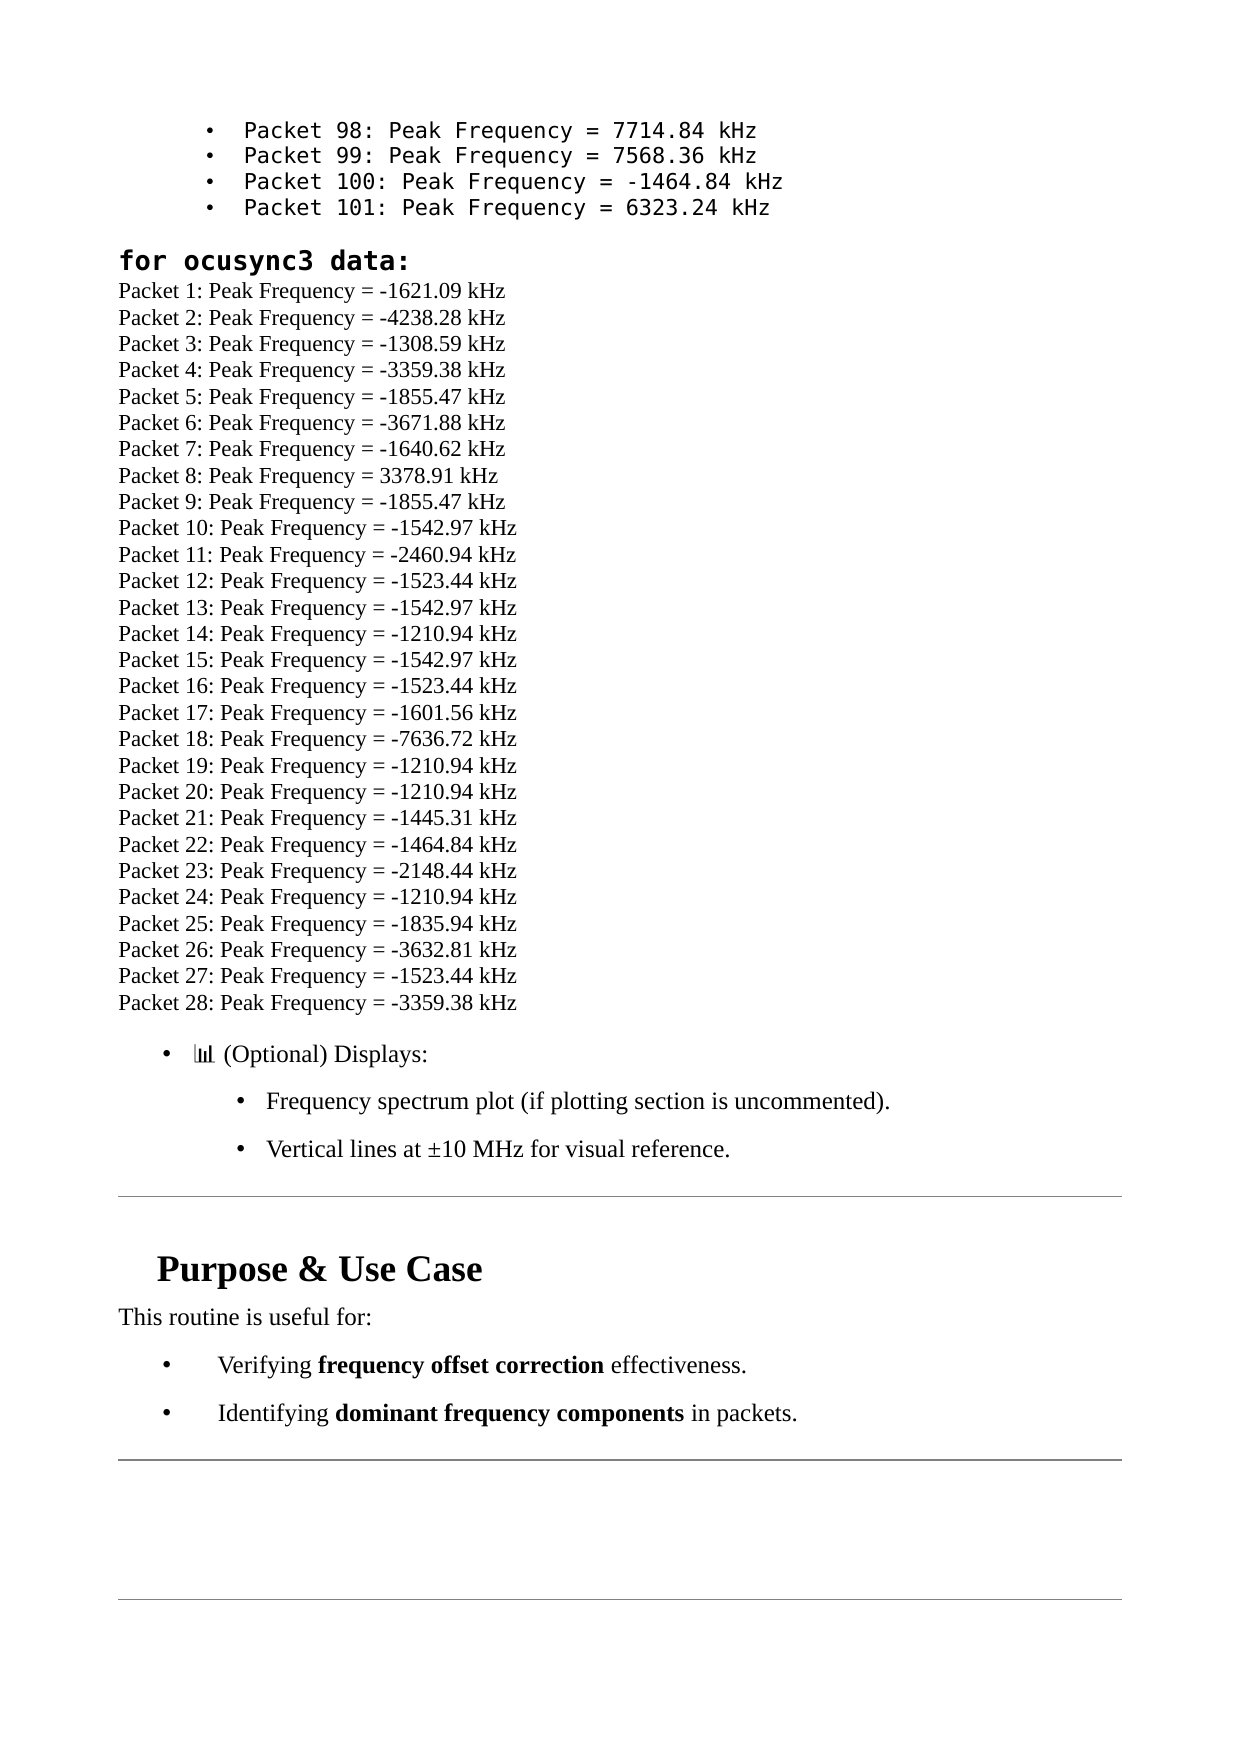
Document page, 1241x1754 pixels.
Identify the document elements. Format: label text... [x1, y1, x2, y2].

list Frequency spectrum plot (if plotting section is uncommented). [236, 1086, 1122, 1115]
text Packet 13: Peak Frequency = -1542.97 kHz [118, 593, 1122, 620]
text Packet 20: Peak Frequency = -1210.94 kHz [118, 778, 1122, 804]
text This routine is useful for: [118, 1302, 1122, 1331]
text Packet 5: Peak Frequency = -1855.47 kHz [118, 383, 1122, 409]
text Packet 18: Peak Frequency = -7636.72 kHz [118, 725, 1122, 752]
text Packet 9: Peak Frequency = -1855.47 kHz [118, 488, 1122, 514]
list Packet 99: Peak Frequency = 7568.36 kHz [206, 144, 1122, 169]
text Packet 3: Peak Frequency = -1308.59 kHz [118, 330, 1122, 356]
text Packet 17: Peak Frequency = -1601.56 kHz [118, 699, 1122, 725]
text Packet 24: Peak Frequency = -1210.94 kHz [118, 883, 1122, 910]
text Packet 25: Peak Frequency = -1835.94 kHz [118, 910, 1122, 936]
text Packet 14: Peak Frequency = -1210.94 kHz [118, 620, 1122, 646]
text Packet 12: Peak Frequency = -1523.44 kHz [118, 567, 1122, 593]
text Packet 11: Peak Frequency = -2460.94 kHz [118, 541, 1122, 567]
text Packet 26: Peak Frequency = -3632.81 kHz [118, 936, 1122, 962]
text Packet 28: Peak Frequency = -3359.38 kHz [118, 989, 1122, 1015]
text Packet 27: Peak Frequency = -1523.44 kHz [118, 962, 1122, 989]
text Packet 1: Peak Frequency = -1621.09 kHz [118, 277, 1122, 304]
text Packet 10: Peak Frequency = -1542.97 kHz [118, 514, 1122, 541]
text Packet 16: Peak Frequency = -1523.44 kHz [118, 673, 1122, 699]
text for ocusync3 data: [118, 246, 1122, 277]
text Packet 15: Peak Frequency = -1542.97 kHz [118, 646, 1122, 673]
text Packet 7: Peak Frequency = -1640.62 kHz [118, 435, 1122, 462]
list Packet 100: Peak Frequency = -1464.84 kHz [206, 169, 1122, 195]
list ✅ Verifying frequency offset correction effectiveness. [162, 1350, 1122, 1379]
text Packet 22: Peak Frequency = -1464.84 kHz [118, 831, 1122, 857]
text Packet 21: Peak Frequency = -1445.31 kHz [118, 804, 1122, 831]
text Packet 6: Peak Frequency = -3671.88 kHz [118, 409, 1122, 435]
list Packet 98: Peak Frequency = 7714.84 kHz [206, 118, 1122, 144]
text Packet 19: Peak Frequency = -1210.94 kHz [118, 752, 1122, 778]
text Packet 23: Peak Frequency = -2148.44 kHz [118, 857, 1122, 883]
text Packet 4: Peak Frequency = -3359.38 kHz [118, 356, 1122, 383]
list ✅ Identifying dominant frequency components in packets. [162, 1398, 1122, 1426]
list Packet 101: Peak Frequency = 6323.24 kHz [206, 195, 1122, 220]
text Packet 8: Peak Frequency = 3378.91 kHz [118, 462, 1122, 488]
text Packet 2: Peak Frequency = -4238.28 kHz [118, 304, 1122, 330]
subtitle 💡 Purpose & Use Case [118, 1247, 1122, 1290]
list Vertical lines at ±10 MHz for visual reference. [236, 1134, 1122, 1163]
list 📊 (Optional) Displays: [162, 1039, 1122, 1068]
